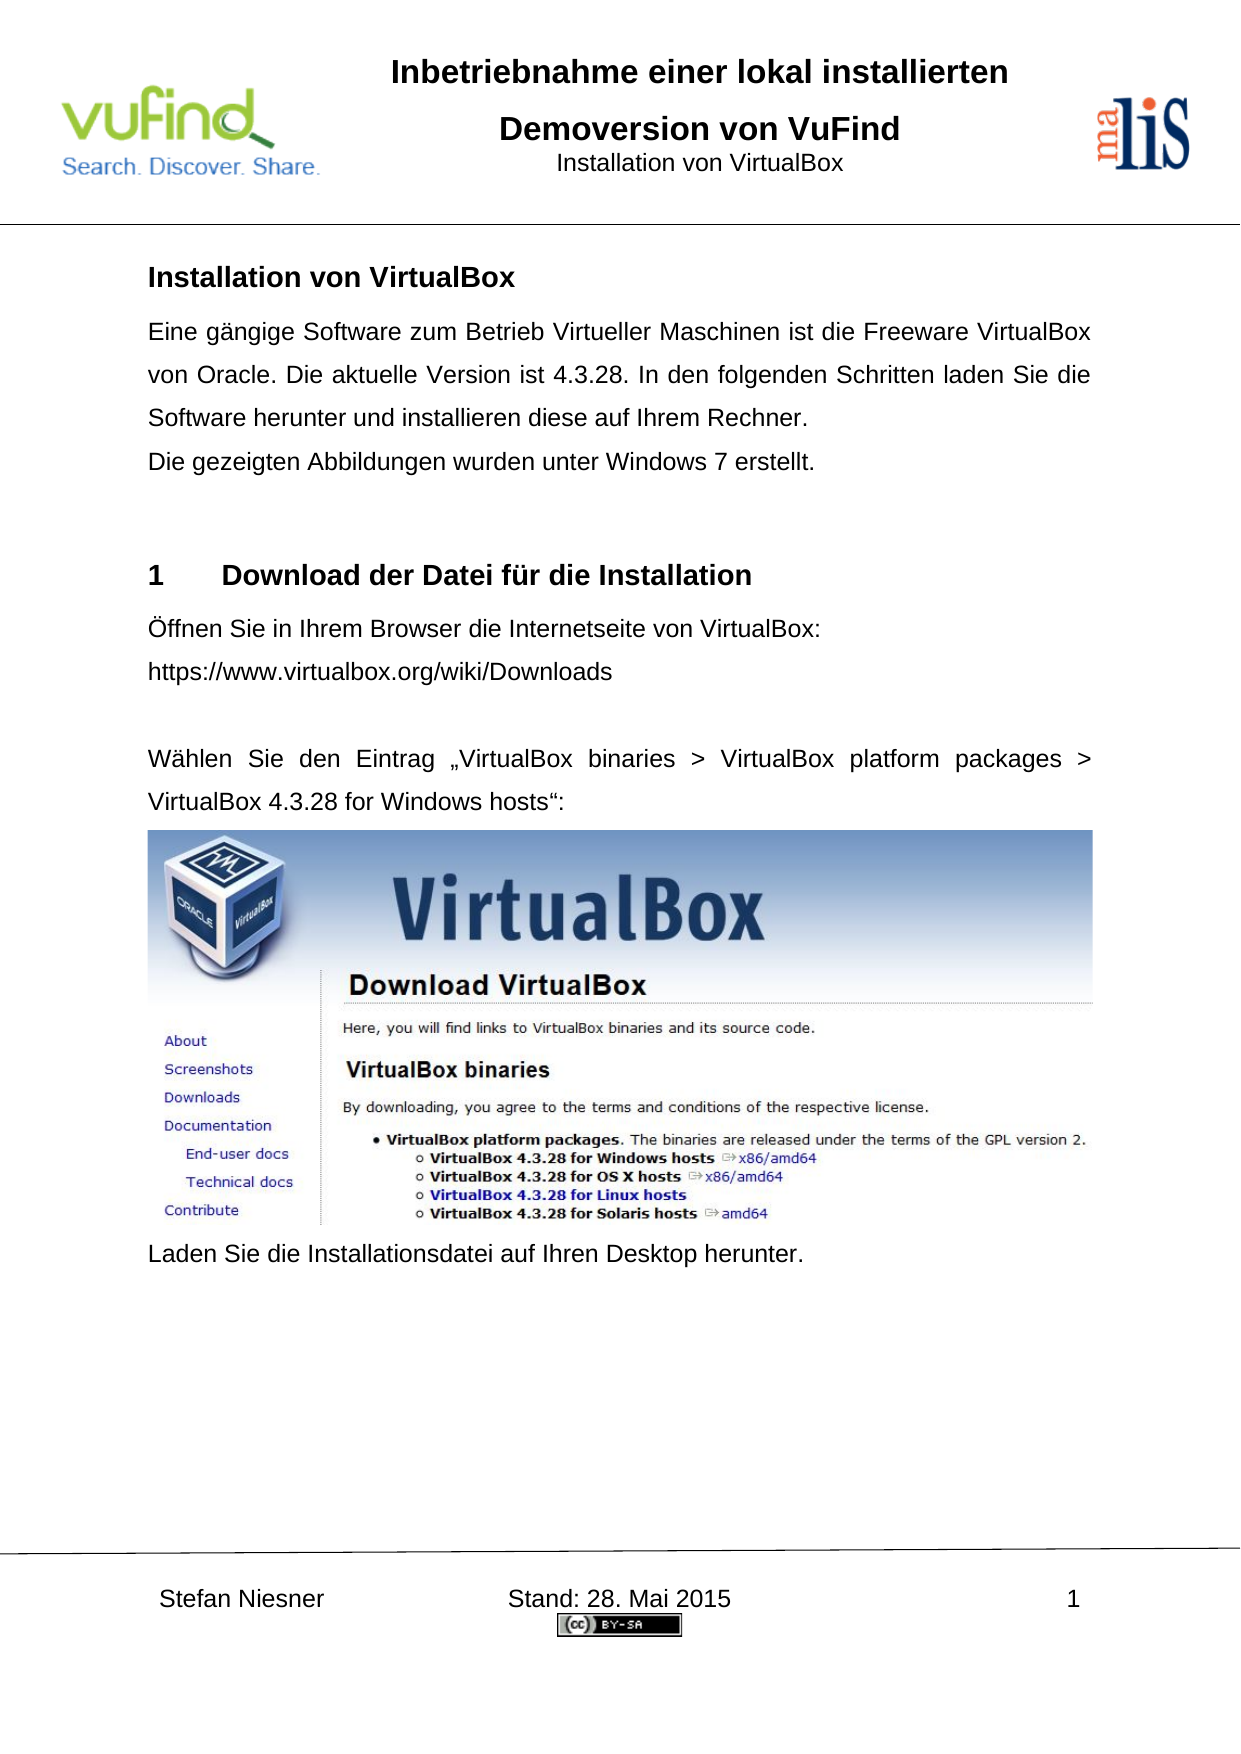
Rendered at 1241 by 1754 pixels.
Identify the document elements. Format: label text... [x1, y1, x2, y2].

text https://www.virtualbox.org/wiki/Downloads [148, 657, 1092, 686]
text Laden Sie die Installationsdatei auf Ihren Desktop herunter. [148, 1239, 1092, 1268]
text Öffnen Sie in Ihrem Browser die Internetseite von VirtualBox: [148, 614, 1092, 643]
text Installation von VirtualBox [148, 261, 1092, 294]
picture [557, 1613, 683, 1637]
text Wählen Sie den Eintrag „VirtualBox binaries > VirtualBox platform packages > VirtualBox 4.3.28 for Windows hosts“: [148, 744, 1092, 816]
picture [147, 830, 1093, 1225]
subtitle Download der Datei für die Installation [148, 558, 1092, 591]
picture [59, 81, 325, 183]
text Eine gängige Software zum Betrieb Virtueller Maschinen ist die Freeware VirtualBox von Oracle. Die aktuelle Version ist 4.3.28. In den folgenden Schritten laden Sie die Software herunter und installieren diese auf Ihrem Rechner. [148, 317, 1092, 432]
text Die gezeigten Abbildungen wurden unter Windows 7 erstellt. [148, 446, 1092, 475]
picture [1092, 81, 1193, 181]
